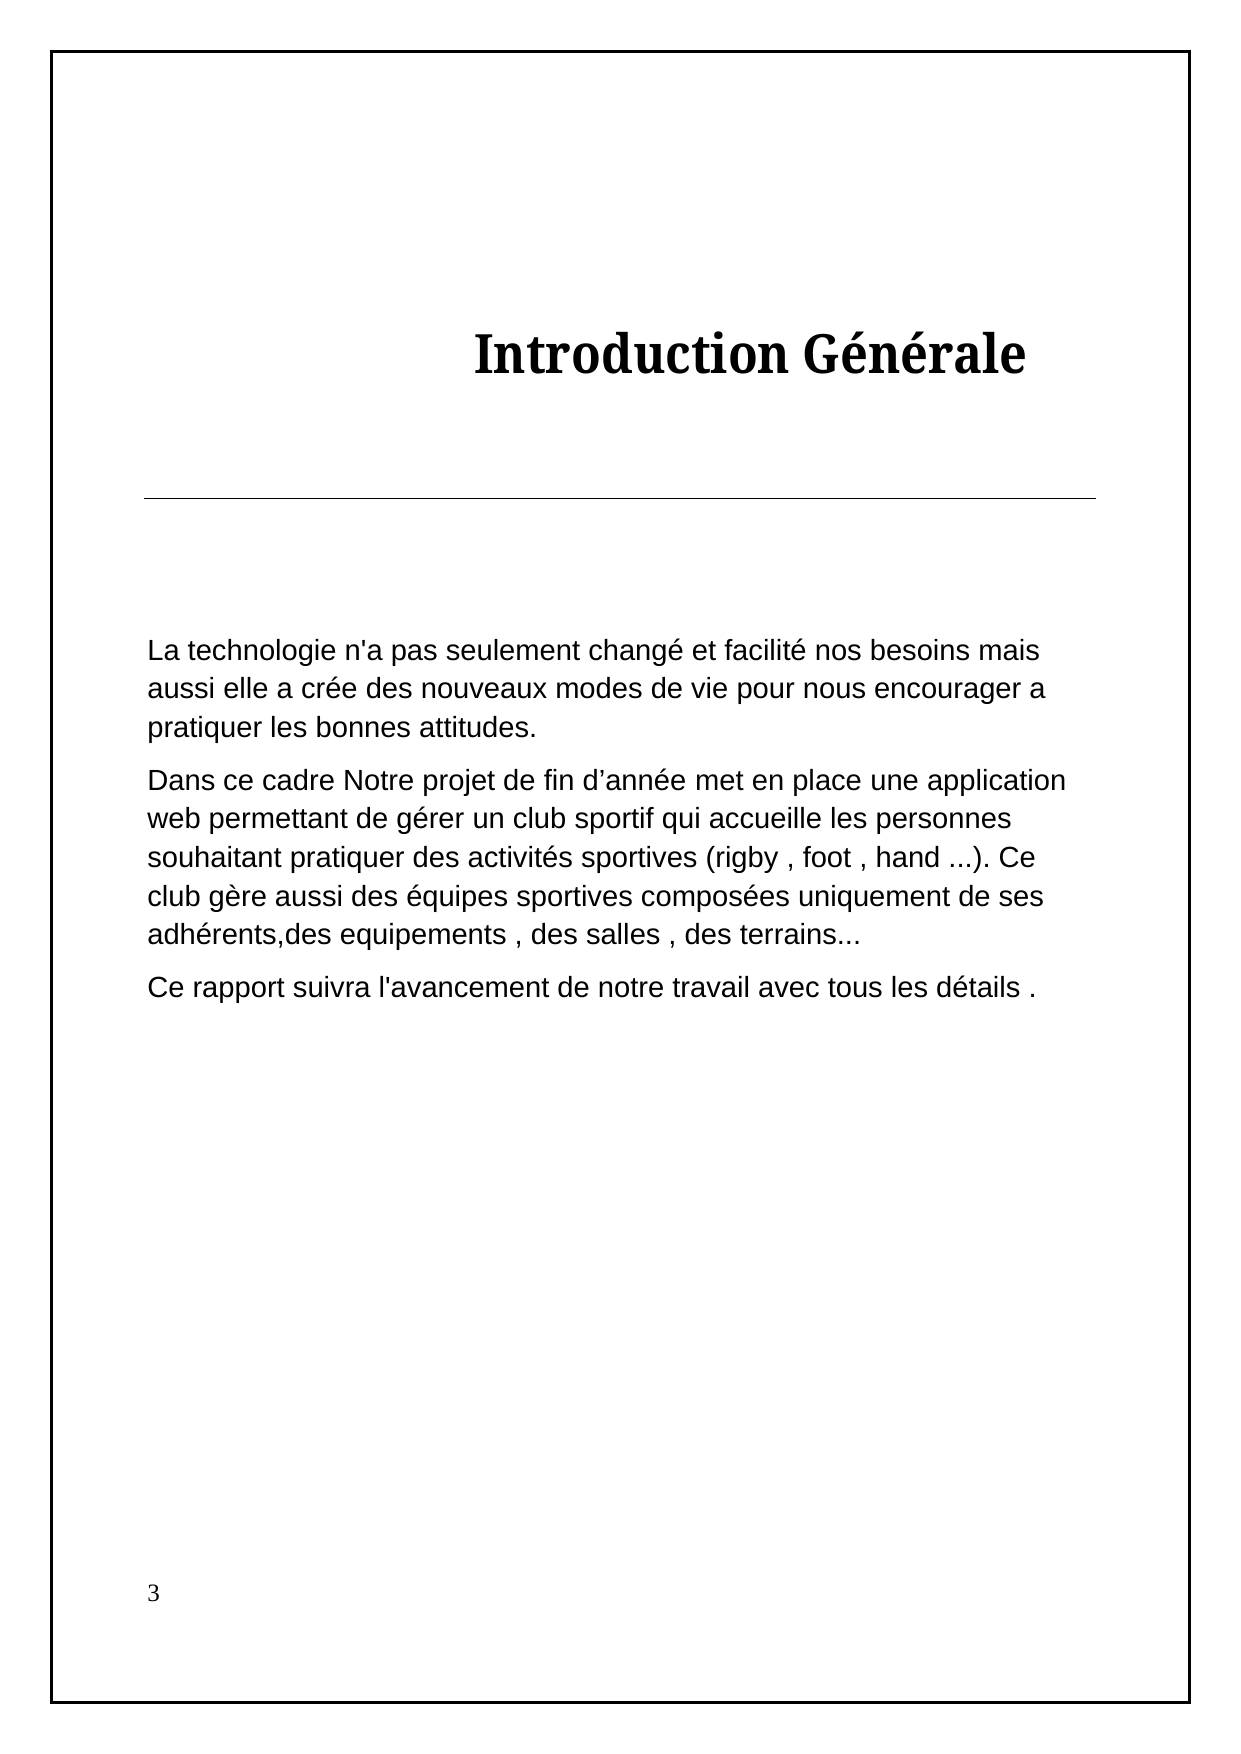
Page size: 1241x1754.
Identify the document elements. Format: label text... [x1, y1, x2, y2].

text La technologie n'a pas seulement changé et facilité nos besoins mais aussi elle a crée des nouveaux modes de vie pour nous encourager a pratiquer les bonnes attitudes. [147, 633, 1093, 743]
text Ce rapport suivra l'avancement de notre travail avec tous les détails . [147, 970, 1093, 1004]
text Introduction Générale [147, 324, 1027, 385]
text Dans ce cadre Notre projet de fin d’année met en place une application web permettant de gérer un club sportif qui accueille les personnes souhaitant pratiquer des activités sportives (rigby , foot , hand ...). Ce club gère aussi des équipes sportives composées uniquement de ses adhérents,des equipements , des salles , des terrains... [147, 763, 1093, 951]
